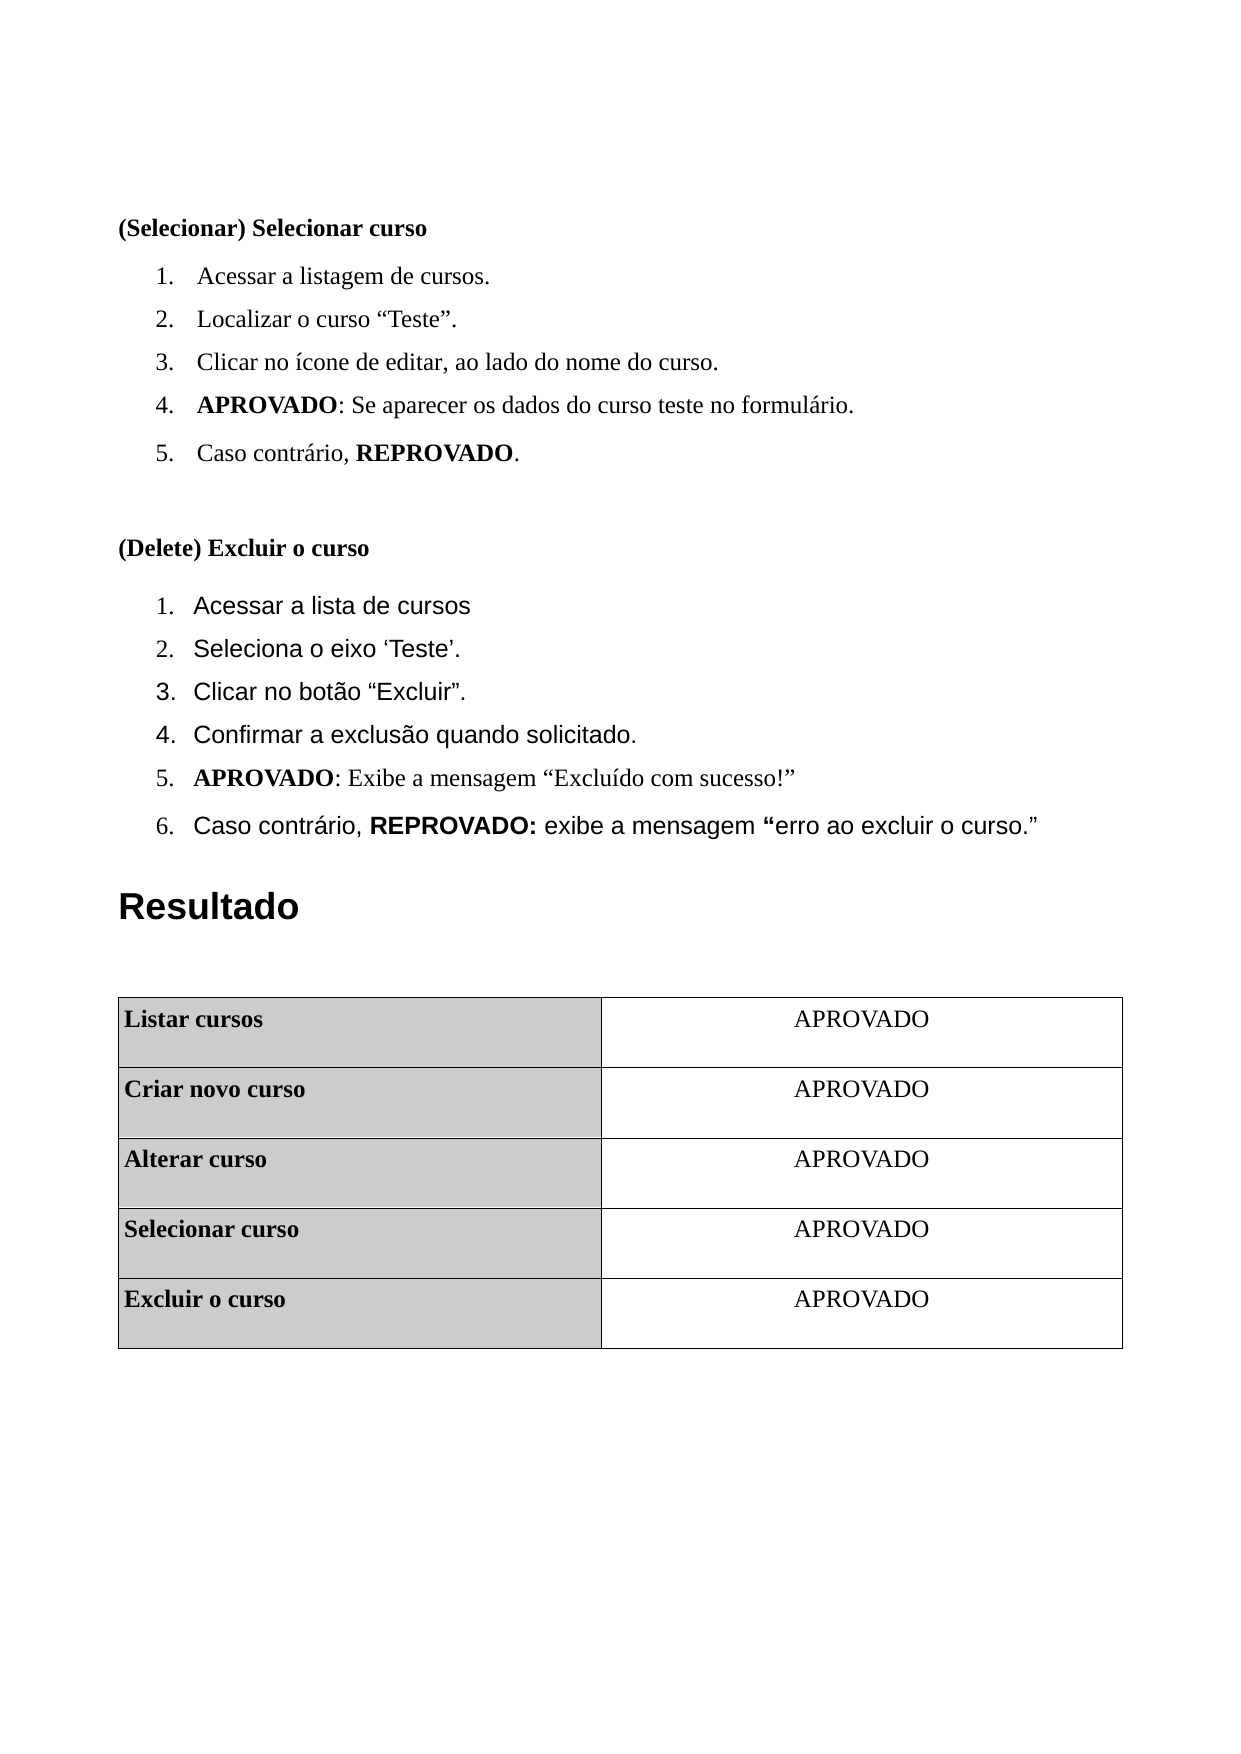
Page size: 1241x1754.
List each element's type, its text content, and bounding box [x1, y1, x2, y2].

table_cell Criar novo curso [119, 1068, 601, 1137]
table_cell APROVADO [602, 1279, 1122, 1348]
text (Delete) Excluir o curso [118, 533, 1122, 562]
table_cell Excluir o curso [119, 1279, 601, 1348]
table_cell APROVADO [602, 1139, 1122, 1207]
list Localizar o curso “Teste”. [155, 304, 1122, 333]
table_cell Alterar curso [119, 1139, 601, 1207]
list Clicar no botão “Excluir”. [156, 677, 1122, 706]
table_cell Selecionar curso [119, 1209, 601, 1278]
list Caso contrário, REPROVADO: exibe a mensagem “erro ao excluir o curso.” [156, 811, 1122, 840]
table_header APROVADO [602, 998, 1122, 1067]
list Caso contrário, REPROVADO. [155, 438, 1122, 467]
table_cell APROVADO [602, 1068, 1122, 1137]
list Clicar no ícone de editar, ao lado do nome do curso. [155, 347, 1122, 376]
list Confirmar a exclusão quando solicitado. [156, 720, 1122, 749]
table_header Listar cursos [119, 998, 601, 1067]
list Acessar a lista de cursos [156, 591, 1122, 620]
text (Selecionar) Selecionar curso [118, 213, 1122, 242]
list APROVADO: Se aparecer os dados do curso teste no formulário. [155, 390, 1122, 419]
list APROVADO: Exibe a mensagem “Excluído com sucesso!” [156, 763, 1122, 792]
list Acessar a listagem de cursos. [155, 261, 1122, 290]
list Seleciona o eixo ‘Teste’. [156, 634, 1122, 663]
table_cell APROVADO [602, 1209, 1122, 1278]
subtitle Resultado [118, 884, 1122, 927]
